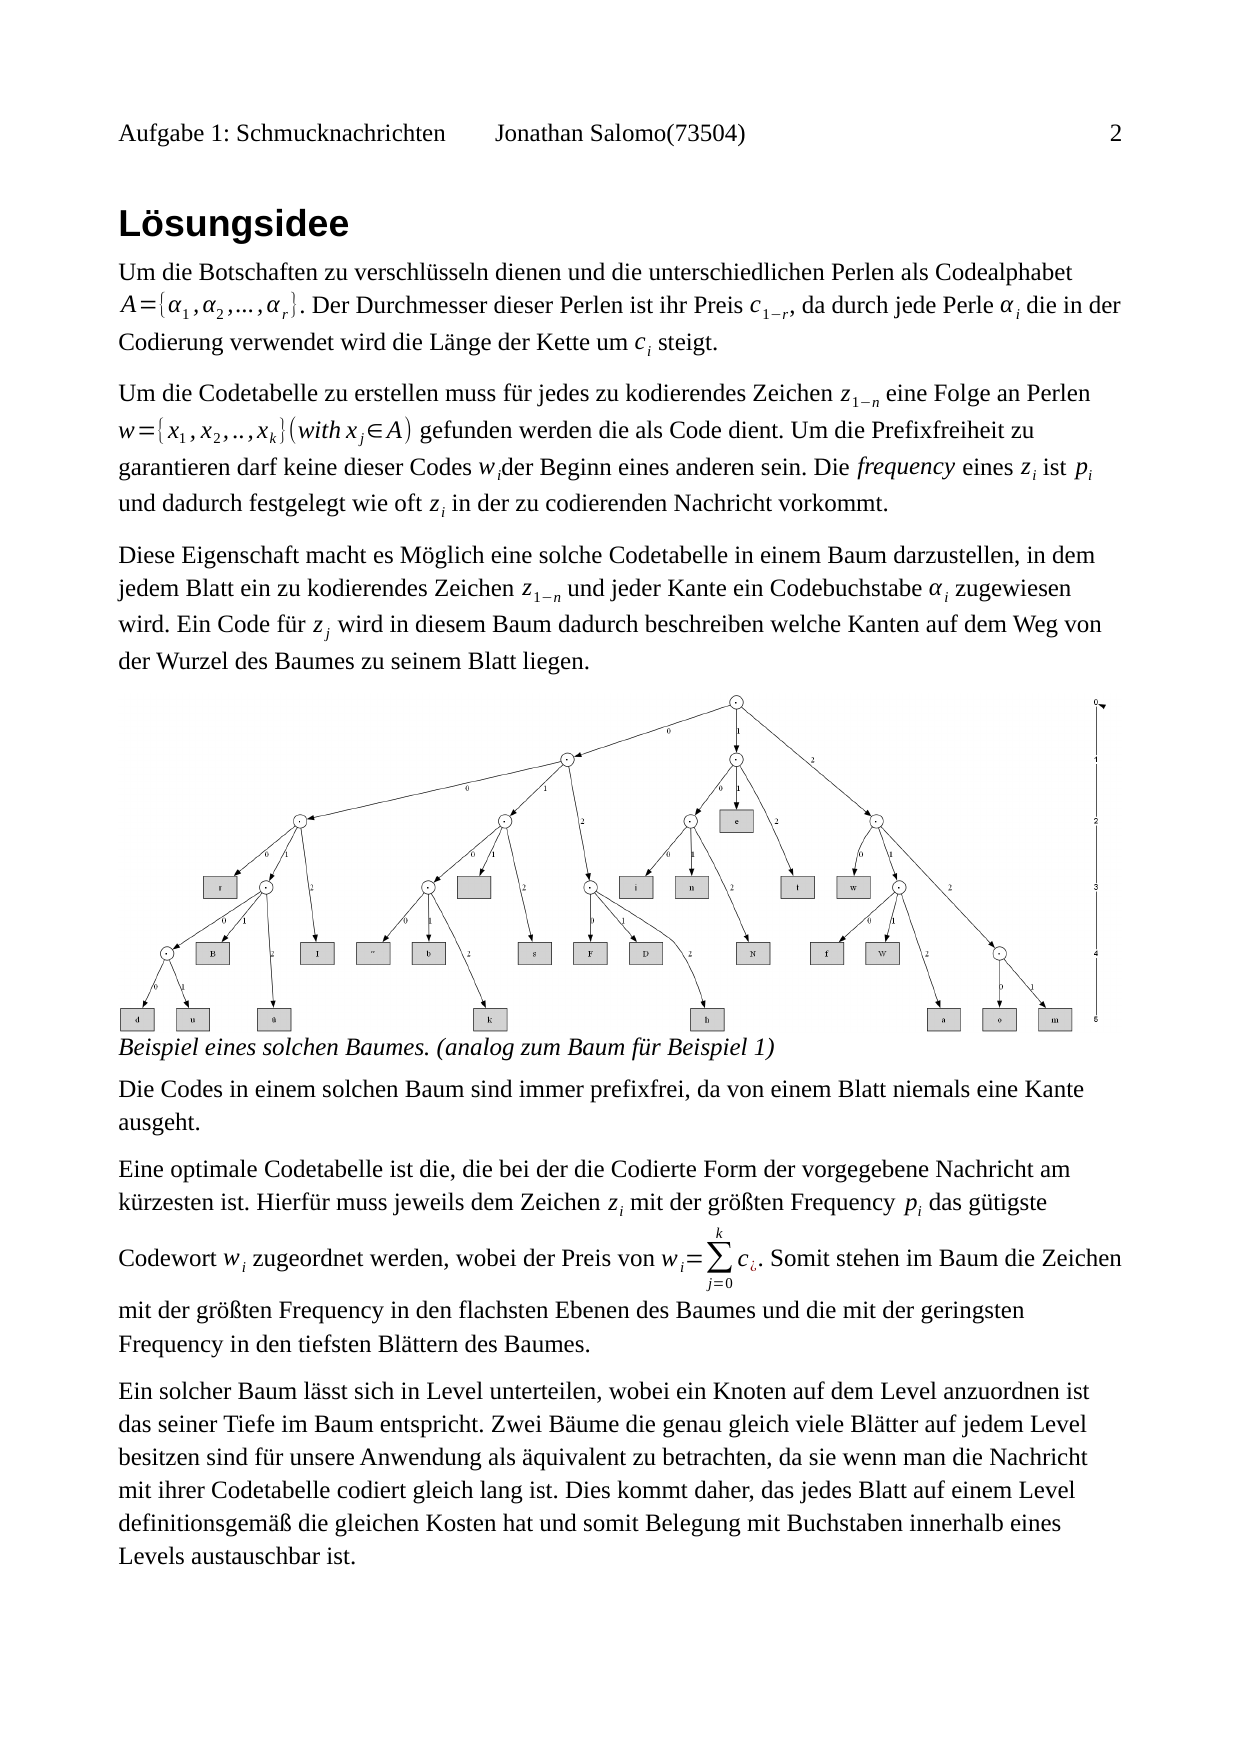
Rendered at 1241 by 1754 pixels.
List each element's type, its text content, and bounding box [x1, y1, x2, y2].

text Beispiel eines solchen Baumes. (analog zum Baum für Beispiel 1) [118, 1033, 1122, 1061]
text Die Codes in einem solchen Baum sind immer prefixfrei, da von einem Blatt niemals eine Kante ausgeht. [118, 1074, 1122, 1135]
text Um die Codetabelle zu erstellen muss für jedes zu kodierendes Zeichen eine Folge an Perlen gefunden werden die als Code dient. Um die Prefixfreiheit zu garantieren darf keine dieser Codes der Beginn eines anderen sein. Die eines ist und dadurch festgelegt wie oft in der zu codierenden Nachricht vorkommt. [118, 378, 1122, 521]
text Eine optimale Codetabelle ist die, die bei der die Codierte Form der vorgegebene Nachricht am kürzesten ist. Hierfür muss jeweils dem Zeichen mit der größten Frequency das gütigste Codewort zugeordnet werden, wobei der Preis von . Somit stehen im Baum die Zeichen mit der größten Frequency in den flachsten Ebenen des Baumes und die mit der geringsten Frequency in den tiefsten Blättern des Baumes. [118, 1154, 1122, 1357]
subtitle Lösungsidee [118, 201, 1122, 244]
text Ein solcher Baum lässt sich in Level unterteilen, wobei ein Knoten auf dem Level anzuordnen ist das seiner Tiefe im Baum entspricht. Zwei Bäume die genau gleich viele Blätter auf jedem Level besitzen sind für unsere Anwendung als äquivalent zu betrachten, da sie wenn man die Nachricht mit ihrer Codetabelle codiert gleich lang ist. Dies kommt daher, das jedes Blatt auf einem Level definitionsgemäß die gleichen Kosten hat und somit Belegung mit Buchstaben innerhalb eines Levels austauschbar ist. [118, 1376, 1122, 1570]
picture [118, 693, 1123, 1033]
text Diese Eigenschaft macht es Möglich eine solche Codetabelle in einem Baum darzustellen, in dem jedem Blatt ein zu kodierendes Zeichen und jeder Kante ein Codebuchstabe zugewiesen wird. Ein Code für wird in diesem Baum dadurch beschreiben welche Kanten auf dem Weg von der Wurzel des Baumes zu seinem Blatt liegen. [118, 540, 1122, 675]
text Um die Botschaften zu verschlüsseln dienen und die unterschiedlichen Perlen als Codealphabet . Der Durchmesser dieser Perlen ist ihr Preis , da durch jede Perle die in der Codierung verwendet wird die Länge der Kette um steigt. [118, 257, 1122, 359]
